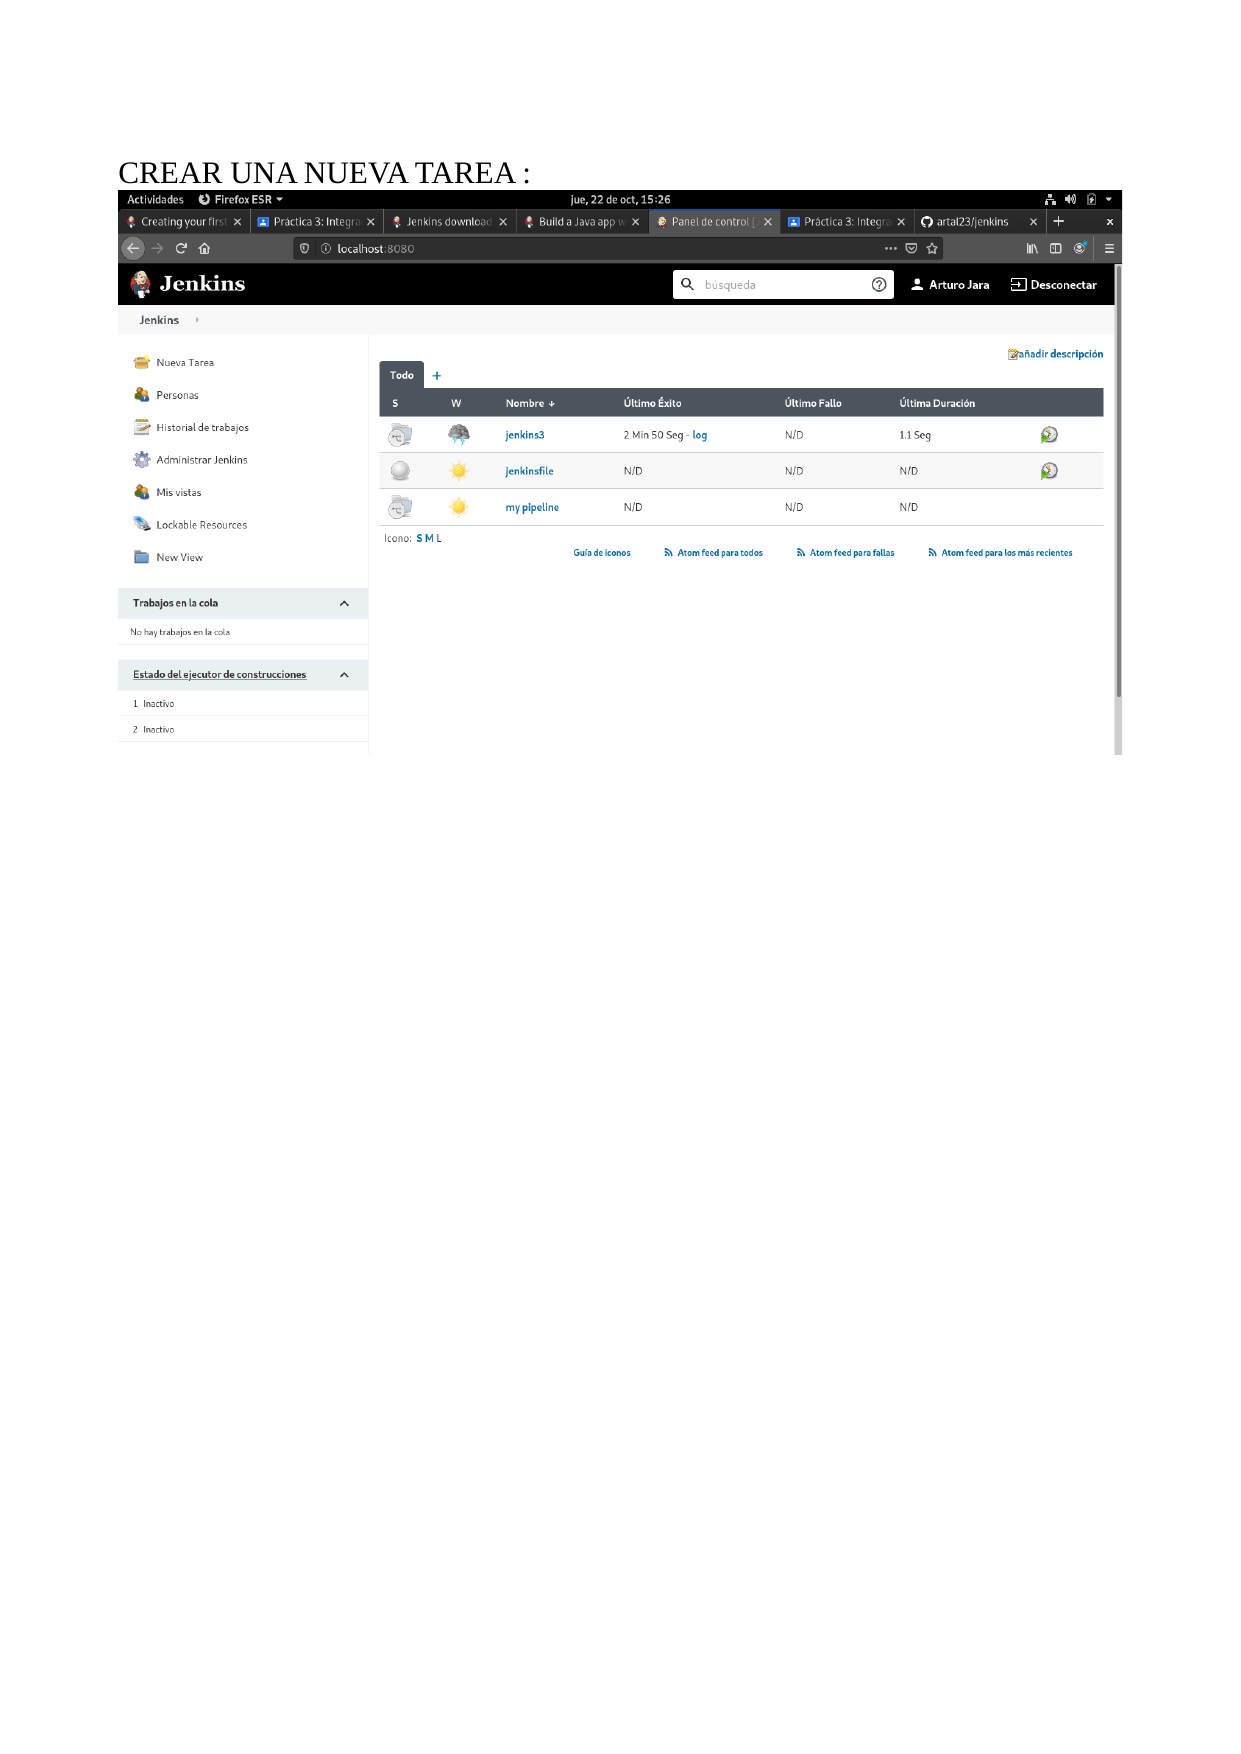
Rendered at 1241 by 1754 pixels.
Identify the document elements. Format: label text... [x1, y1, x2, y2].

picture [118, 190, 1123, 755]
text CREAR UNA NUEVA TAREA : [118, 154, 1122, 190]
